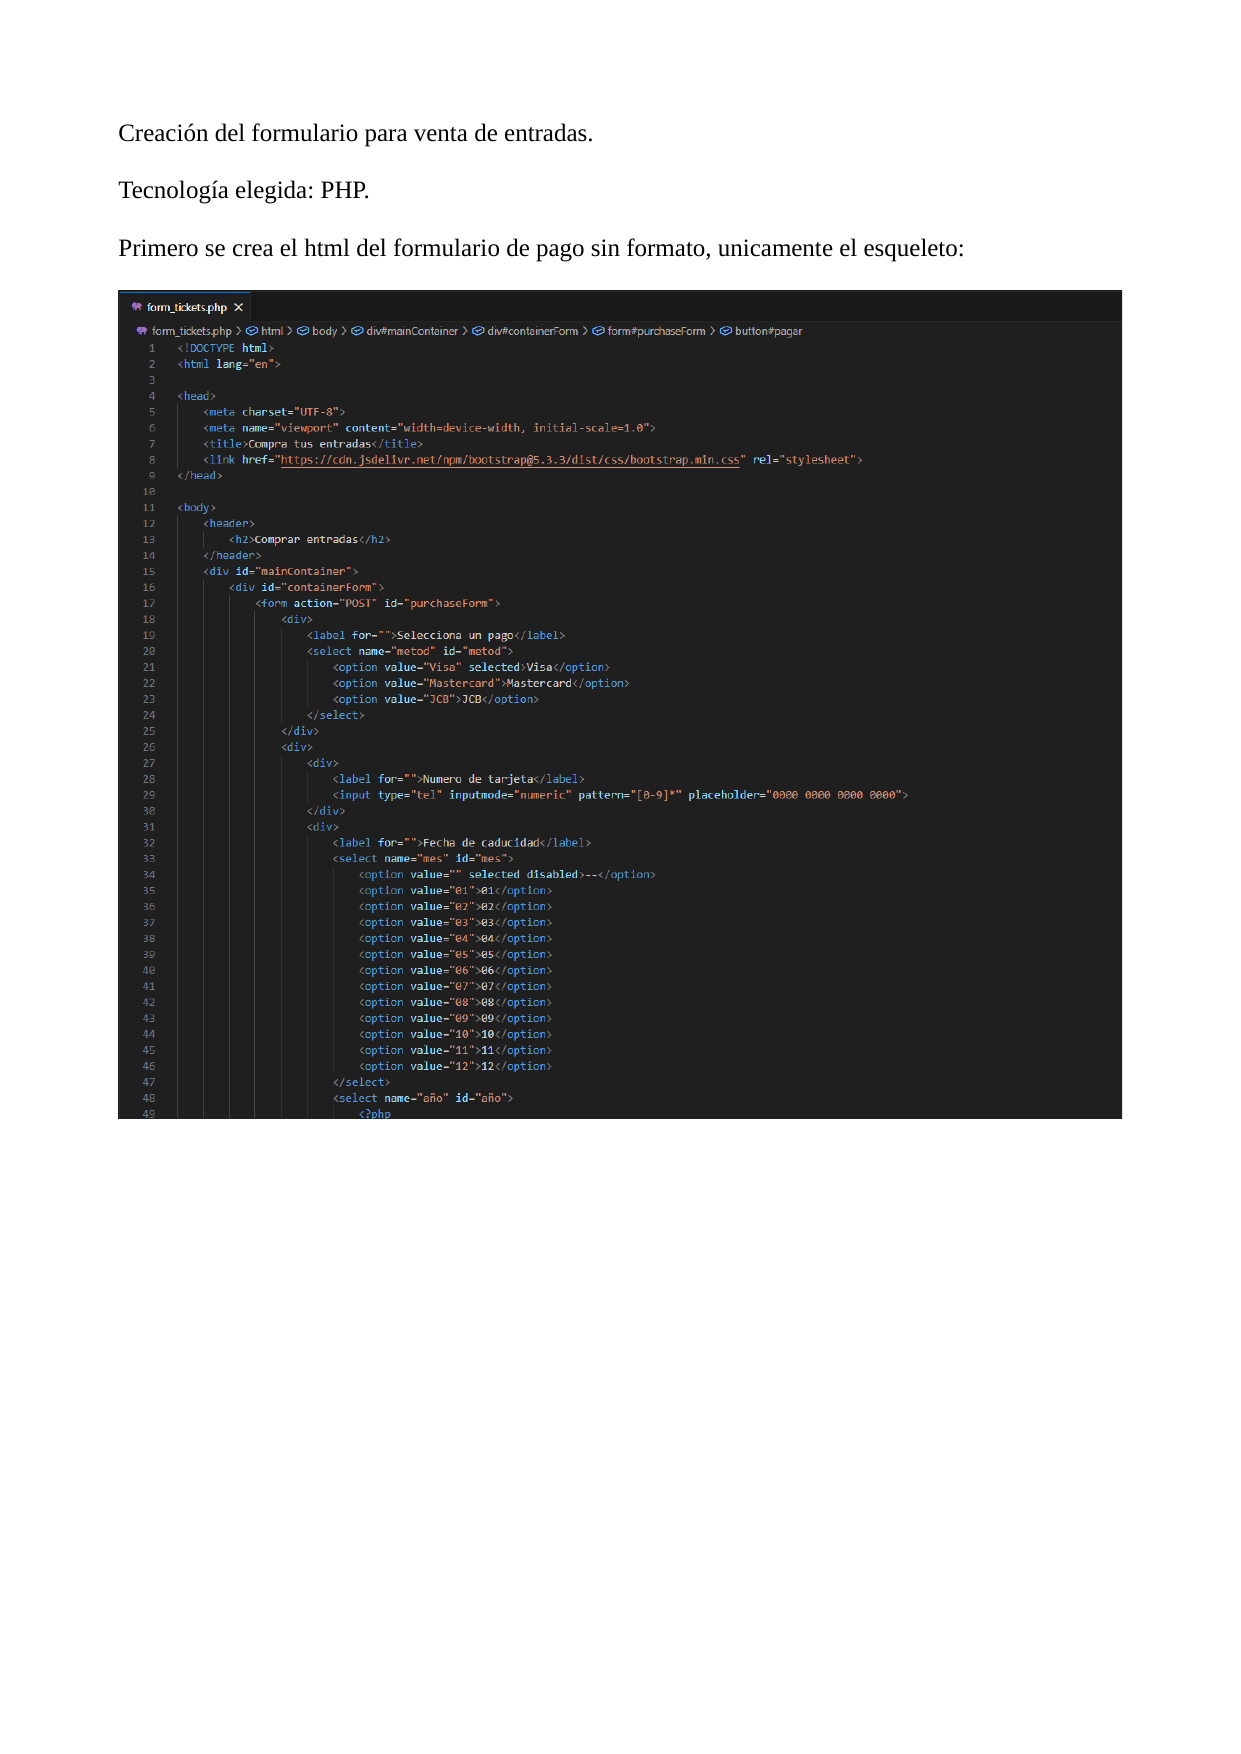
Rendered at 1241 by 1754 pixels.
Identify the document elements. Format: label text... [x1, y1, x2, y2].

text Creación del formulario para venta de entradas. [118, 118, 1122, 147]
text Tecnología elegida: PHP. [118, 176, 1122, 204]
text Primero se crea el html del formulario de pago sin formato, unicamente el esqueleto: [118, 233, 1122, 262]
picture [118, 290, 1123, 1119]
